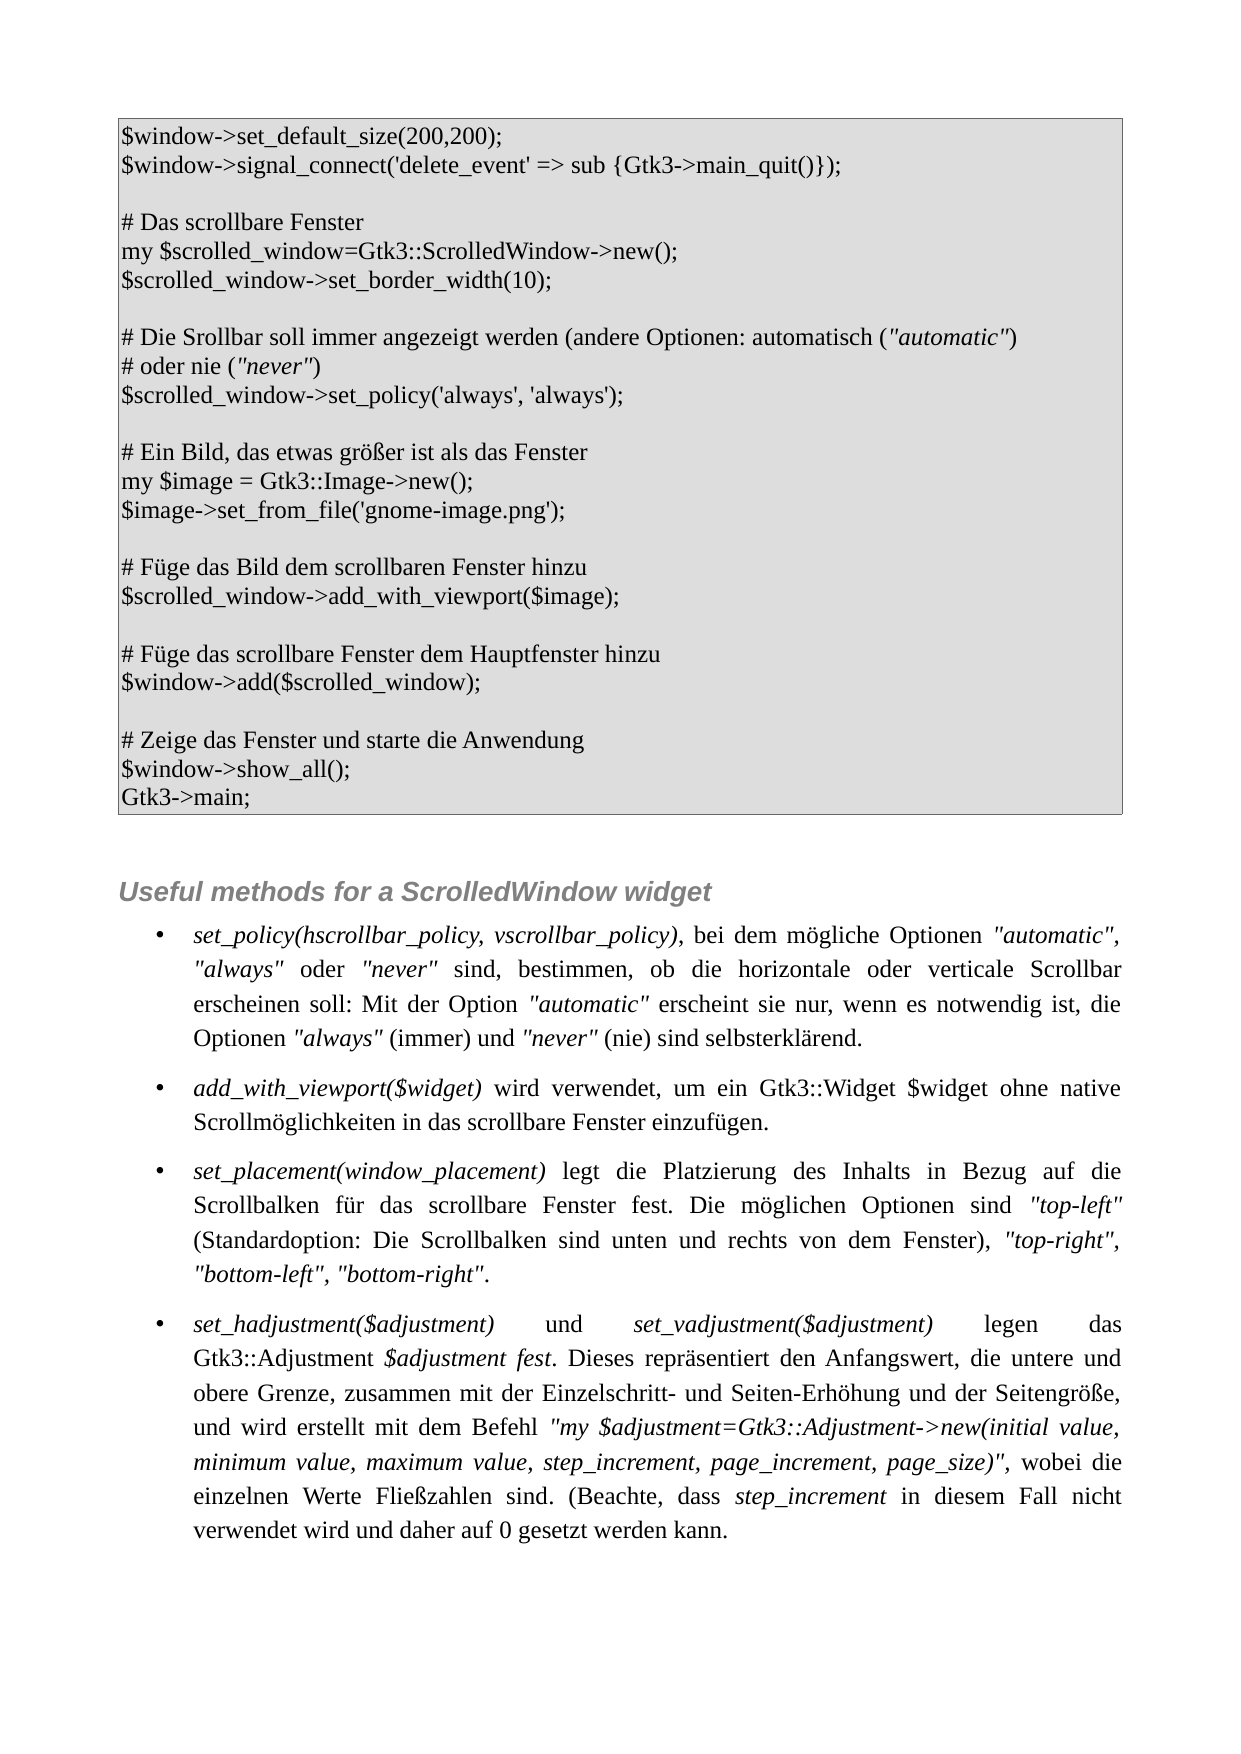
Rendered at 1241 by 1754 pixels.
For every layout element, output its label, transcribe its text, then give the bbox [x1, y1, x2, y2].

text $scrolled_window->set_border_width(10); [119, 262, 1122, 291]
text # Ein Bild, das etwas größer ist als das Fenster [119, 434, 1122, 463]
list set_hadjustment($adjustment) und set_vadjustment($adjustment) legen das Gtk3::Adjustment $adjustment fest. Dieses repräsentiert den Anfangswert, die untere und obere Grenze, zusammen mit der Einzelschritt- und Seiten-Erhöhung und der Seitengröße, und wird erstellt mit dem Befehl "my $adjustment=Gtk3::Adjustment->new(initial value, minimum value, maximum value, step_increment, page_increment, page_size)", wobei die einzelnen Werte Fließzahlen sind. (Beachte, dass step_increment in diesem Fall nicht verwendet wird und daher auf 0 gesetzt werden kann. [156, 1309, 1122, 1544]
list set_policy(hscrollbar_policy, vscrollbar_policy), bei dem mögliche Optionen "automatic", "always" oder "never" sind, bestimmen, ob die horizontale oder verticale Scrollbar erscheinen soll: Mit der Option "automatic" erscheint sie nur, wenn es notwendig ist, die Optionen "always" (immer) und "never" (nie) sind selbsterklärend. [156, 920, 1122, 1052]
text $window->set_default_size(200,200); [119, 119, 1122, 147]
text my $image = Gtk3::Image->new(); [119, 463, 1122, 492]
text $image->set_from_file('gnome-image.png'); [119, 492, 1122, 521]
list set_placement(window_placement) legt die Platzierung des Inhalts in Bezug auf die Scrollbalken für das scrollbare Fenster fest. Die möglichen Optionen sind "top-left" (Standardoption: Die Scrollbalken sind unten und rechts von dem Fenster), "top-right", "bottom-left", "bottom-right". [156, 1156, 1122, 1288]
text # Das scrollbare Fenster [119, 204, 1122, 233]
text $window->signal_connect('delete_event' => sub {Gtk3->main_quit()}); [119, 147, 1122, 176]
text Gtk3->main; [119, 779, 1122, 814]
text # Zeige das Fenster und starte die Anwendung [119, 722, 1122, 751]
text $scrolled_window->set_policy('always', 'always'); [119, 377, 1122, 406]
list add_with_viewport($widget) wird verwendet, um ein Gtk3::Widget $widget ohne native Scrollmöglichkeiten in das scrollbare Fenster einzufügen. [156, 1073, 1122, 1136]
text # Die Srollbar soll immer angezeigt werden (andere Optionen: automatisch ("automatic") [119, 319, 1122, 348]
text my $scrolled_window=Gtk3::ScrolledWindow->new(); [119, 233, 1122, 262]
text # Füge das Bild dem scrollbaren Fenster hinzu [119, 549, 1122, 578]
text # oder nie ("never") [119, 348, 1122, 377]
text $window->show_all(); [119, 751, 1122, 779]
text # Füge das scrollbare Fenster dem Hauptfenster hinzu [119, 636, 1122, 664]
subtitle Useful methods for a ScrolledWindow widget [118, 876, 1122, 908]
text $scrolled_window->add_with_viewport($image); [119, 578, 1122, 607]
text $window->add($scrolled_window); [119, 664, 1122, 693]
